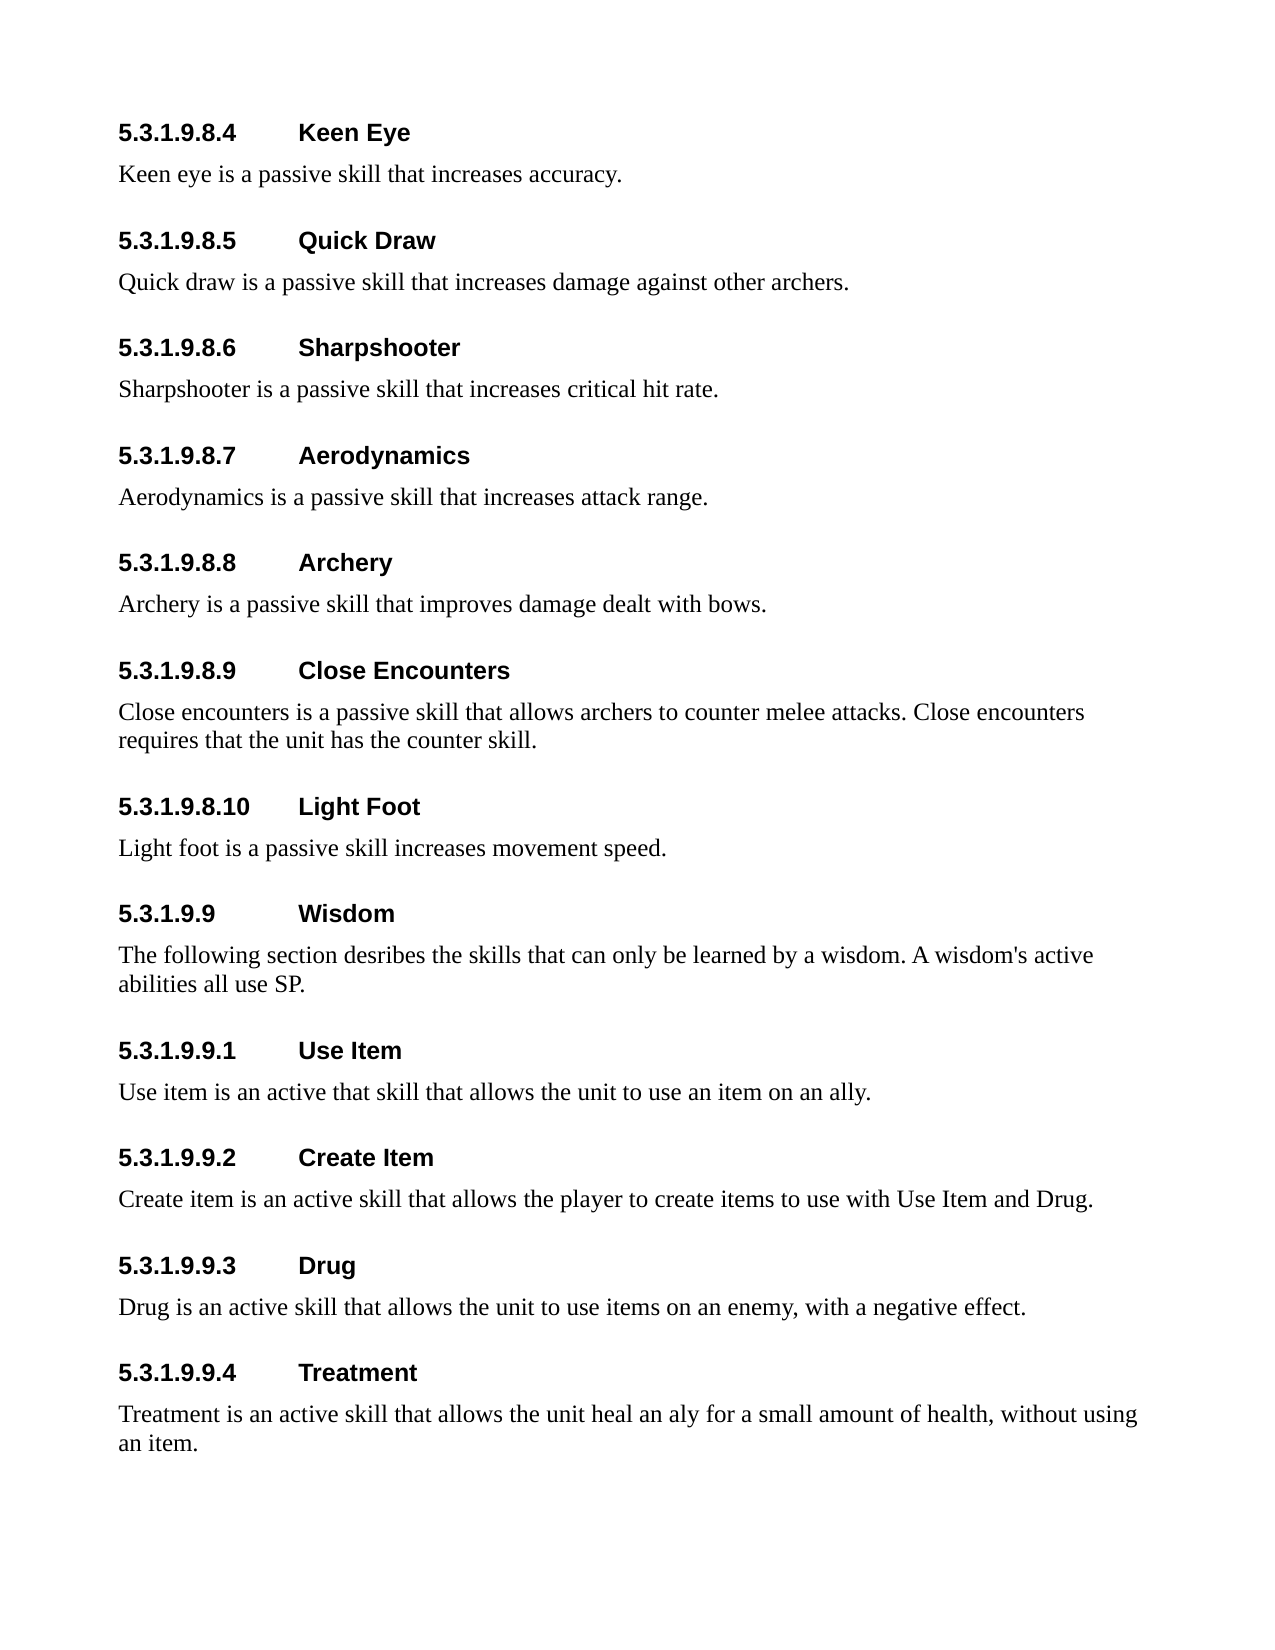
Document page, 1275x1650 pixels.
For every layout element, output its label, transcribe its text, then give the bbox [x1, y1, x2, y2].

text Create item is an active skill that allows the player to create items to use with Use Item and Drug. [118, 1184, 1157, 1213]
subtitle Sharpshooter [118, 333, 1157, 362]
subtitle Quick Draw [118, 226, 1157, 254]
text Sharpshooter is a passive skill that increases critical hit rate. [118, 374, 1157, 403]
subtitle Drug [118, 1251, 1157, 1279]
text Use item is an active that skill that allows the unit to use an item on an ally. [118, 1077, 1157, 1106]
subtitle Aerodynamics [118, 441, 1157, 469]
text Quick draw is a passive skill that increases damage against other archers. [118, 267, 1157, 296]
text Treatment is an active skill that allows the unit heal an aly for a small amount of health, without using an item. [118, 1399, 1157, 1457]
subtitle Treatment [118, 1358, 1157, 1387]
subtitle Close Encounters [118, 656, 1157, 684]
text Close encounters is a passive skill that allows archers to counter melee attacks. Close encounters requires that the unit has the counter skill. [118, 697, 1157, 754]
text Keen eye is a passive skill that increases accuracy. [118, 159, 1157, 188]
text Drug is an active skill that allows the unit to use items on an enemy, with a negative effect. [118, 1292, 1157, 1321]
subtitle Light Foot [118, 792, 1157, 821]
text Light foot is a passive skill increases movement speed. [118, 833, 1157, 862]
subtitle Keen Eye [118, 118, 1157, 147]
subtitle Use Item [118, 1036, 1157, 1064]
subtitle Wisdom [118, 899, 1157, 928]
text Aerodynamics is a passive skill that increases attack range. [118, 482, 1157, 511]
subtitle Archery [118, 548, 1157, 577]
text Archery is a passive skill that improves damage dealt with bows. [118, 589, 1157, 618]
subtitle Create Item [118, 1143, 1157, 1172]
text The following section desribes the skills that can only be learned by a wisdom. A wisdom's active abilities all use SP. [118, 941, 1157, 998]
